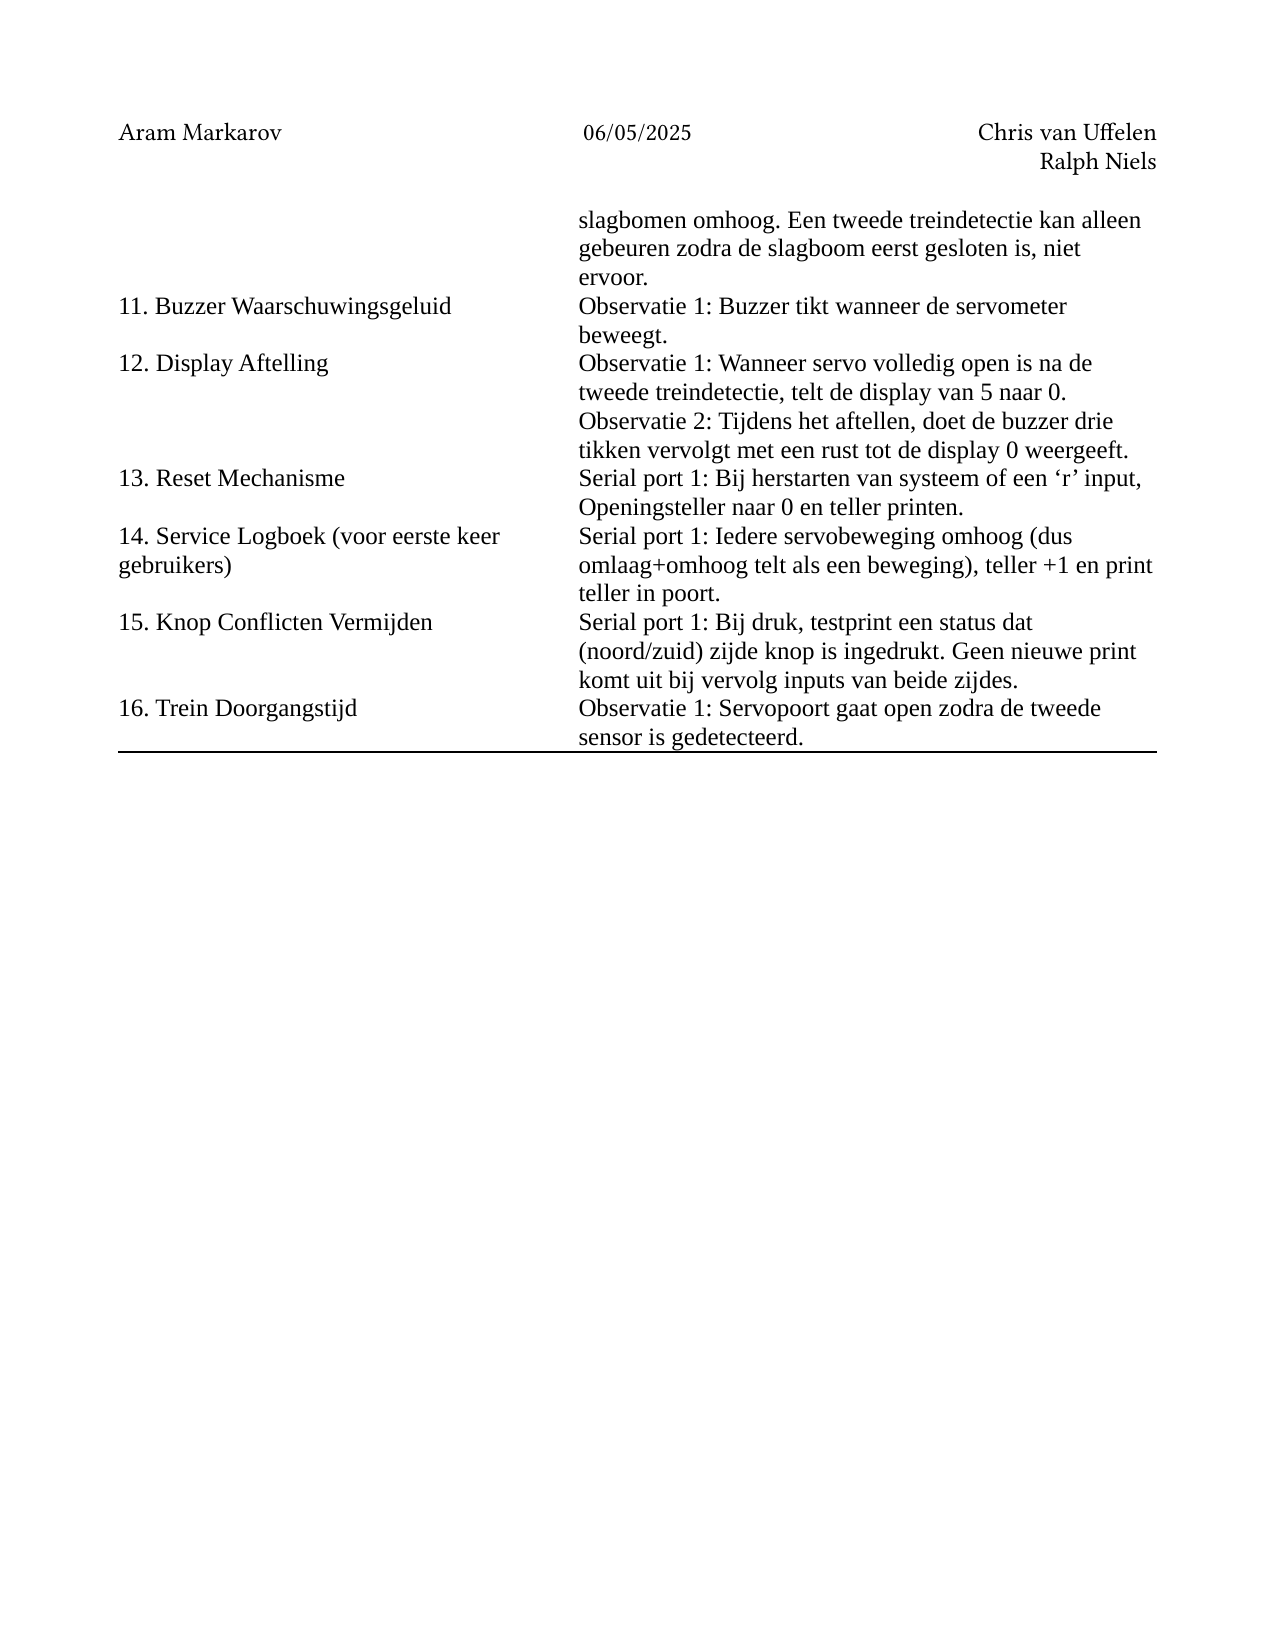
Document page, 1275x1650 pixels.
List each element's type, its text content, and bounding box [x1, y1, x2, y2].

table_cell Observatie 1: Servopoort gaat open zodra de tweede sensor is gedetecteerd. [578, 694, 1157, 751]
table_cell Observatie 1: Buzzer tikt wanneer de servometer beweegt. [578, 291, 1157, 348]
table_cell 12. Display Aftelling [118, 349, 578, 463]
table_cell Serial port 1: Iedere servobeweging omhoog (dus omlaag+omhoog telt als een beweging), teller +1 en print teller in poort. [578, 521, 1157, 607]
table_cell Observatie 1: Wanneer servo volledig open is na de tweede treindetectie, telt de display van 5 naar 0. Observatie 2: Tijdens het aftellen, doet de buzzer drie tikken vervolgt met een rust tot de display 0 weergeeft. [578, 349, 1157, 463]
table_cell 15. Knop Conflicten Vermijden [118, 607, 578, 693]
table_cell Serial port 1: Bij druk, testprint een status dat (noord/zuid) zijde knop is ingedrukt. Geen nieuwe print komt uit bij vervolg inputs van beide zijdes. [578, 607, 1157, 693]
table_cell [118, 205, 578, 291]
table_cell 16. Trein Doorgangstijd [118, 694, 578, 751]
table_cell slagbomen omhoog. Een tweede treindetectie kan alleen gebeuren zodra de slagboom eerst gesloten is, niet ervoor. [578, 205, 1157, 291]
table_cell 11. Buzzer Waarschuwingsgeluid [118, 291, 578, 348]
table_cell 14. Service Logboek (voor eerste keer gebruikers) [118, 521, 578, 607]
table_cell 13. Reset Mechanisme [118, 464, 578, 521]
table_cell Serial port 1: Bij herstarten van systeem of een ‘r’ input, Openingsteller naar 0 en teller printen. [578, 464, 1157, 521]
